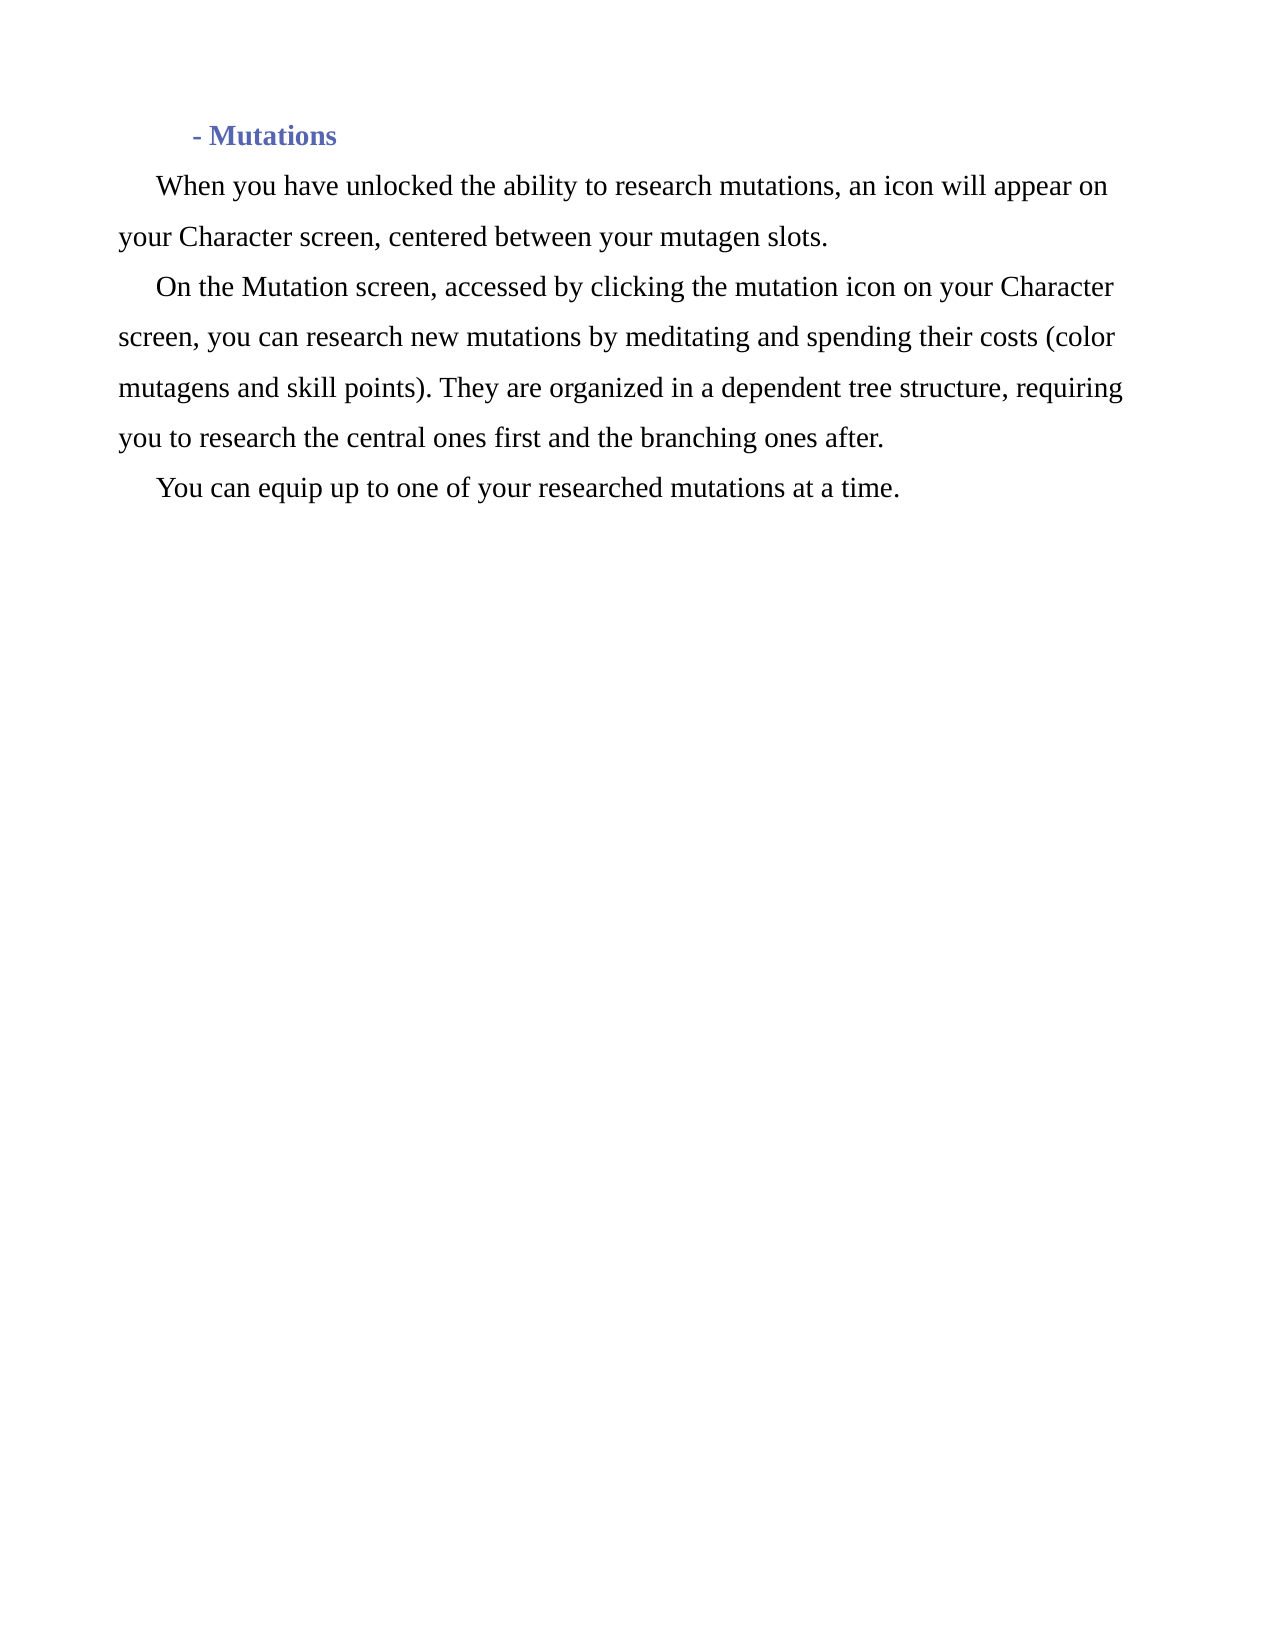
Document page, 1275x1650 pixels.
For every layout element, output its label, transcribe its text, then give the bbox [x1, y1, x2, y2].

text You can equip up to one of your researched mutations at a time. [118, 470, 1157, 504]
text - Mutations [118, 118, 1157, 152]
text On the Mutation screen, accessed by clicking the mutation icon on your Character screen, you can research new mutations by meditating and spending their costs (color mutagens and skill points). They are organized in a dependent tree structure, requiring you to research the central ones first and the branching ones after. [118, 269, 1157, 453]
text When you have unlocked the ability to research mutations, an icon will appear on your Character screen, centered between your mutagen slots. [118, 168, 1157, 252]
